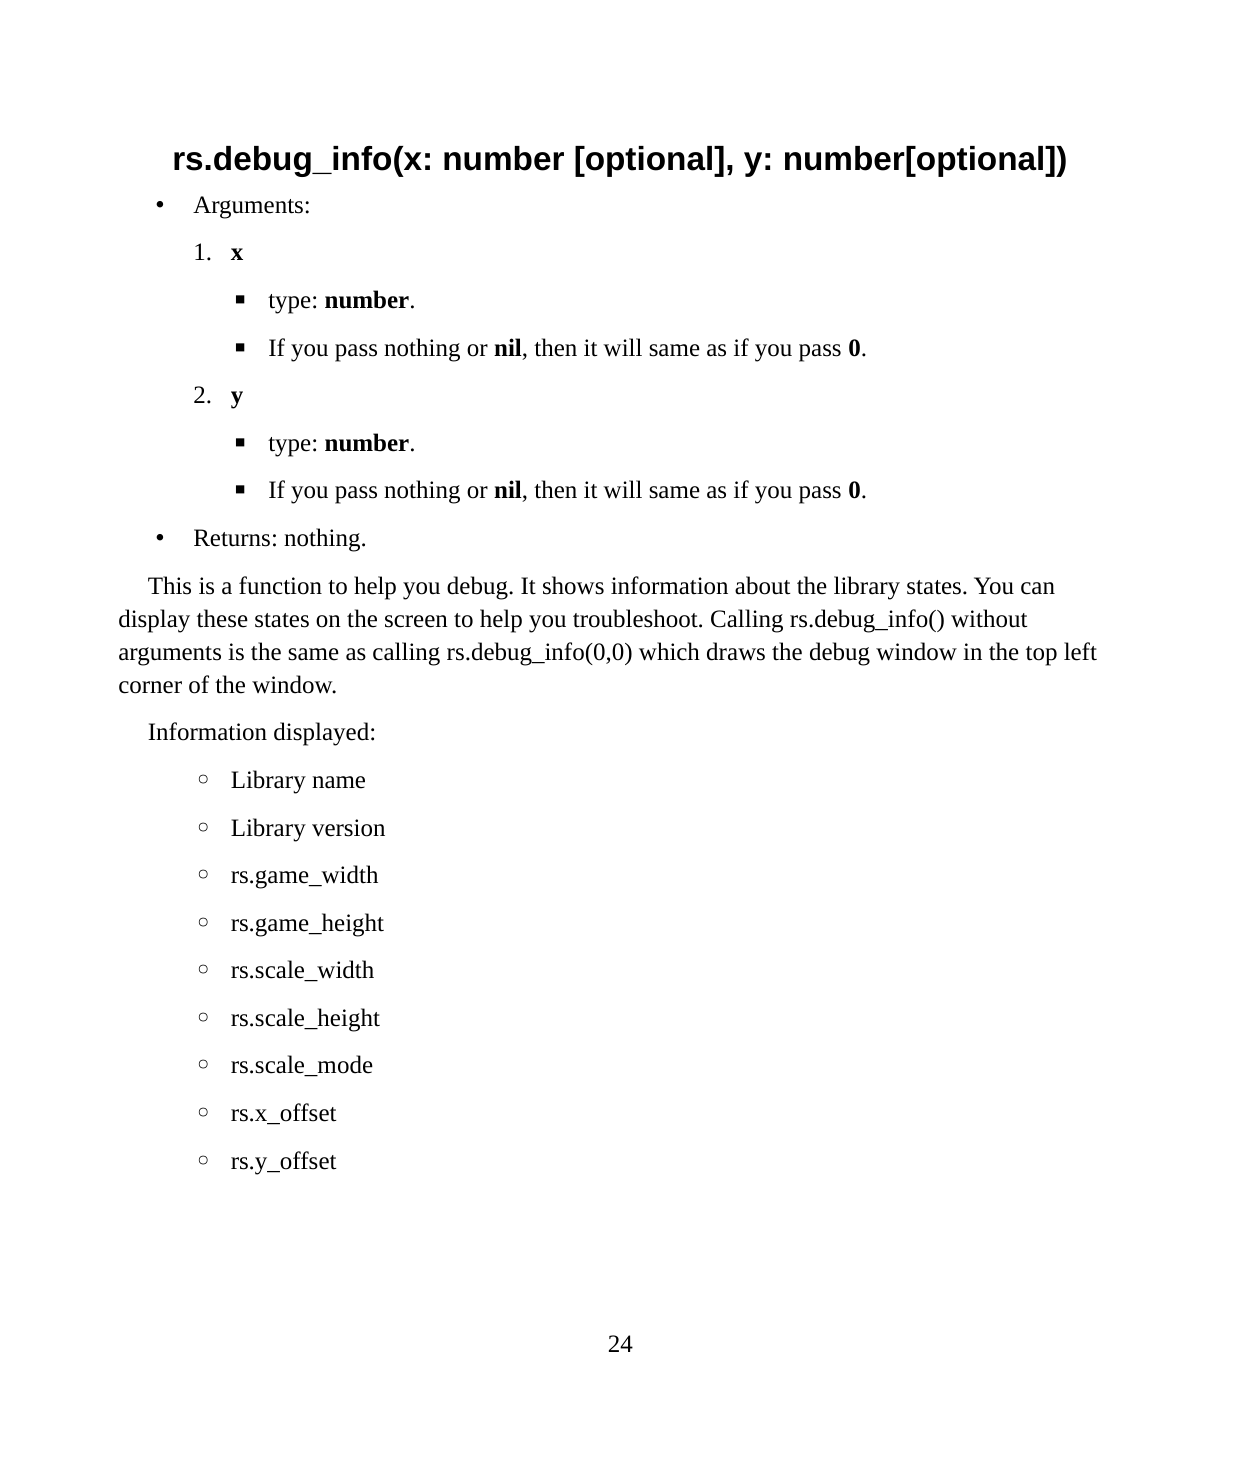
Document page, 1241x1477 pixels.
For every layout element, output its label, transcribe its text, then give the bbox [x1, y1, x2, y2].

list rs.scale_height [193, 1003, 1122, 1032]
list rs.scale_mode [193, 1051, 1122, 1079]
list If you pass nothing or nil, then it will same as if you pass 0. [231, 476, 1122, 504]
list x [193, 237, 1122, 266]
list Returns: nothing. [156, 523, 1122, 552]
list rs.y_offset [193, 1146, 1122, 1174]
list rs.scale_width [193, 955, 1122, 984]
list type: number. [231, 285, 1122, 314]
text Information displayed: [118, 717, 1122, 746]
list Library version [193, 813, 1122, 841]
list y [193, 380, 1122, 409]
subtitle rs.debug_info(x: number [optional], y: number[optional]) [118, 139, 1122, 177]
text This is a function to help you debug. It shows information about the library states. You can display these states on the screen to help you troubleshoot. Calling rs.debug_info() without arguments is the same as calling rs.debug_info(0,0) which draws the debug window in the top left corner of the window. [118, 571, 1122, 698]
list Library name [193, 765, 1122, 794]
list type: number. [231, 428, 1122, 457]
list rs.game_width [193, 860, 1122, 889]
list rs.game_height [193, 908, 1122, 937]
list Arguments: [156, 190, 1122, 219]
list rs.x_offset [193, 1098, 1122, 1127]
list If you pass nothing or nil, then it will same as if you pass 0. [231, 333, 1122, 361]
